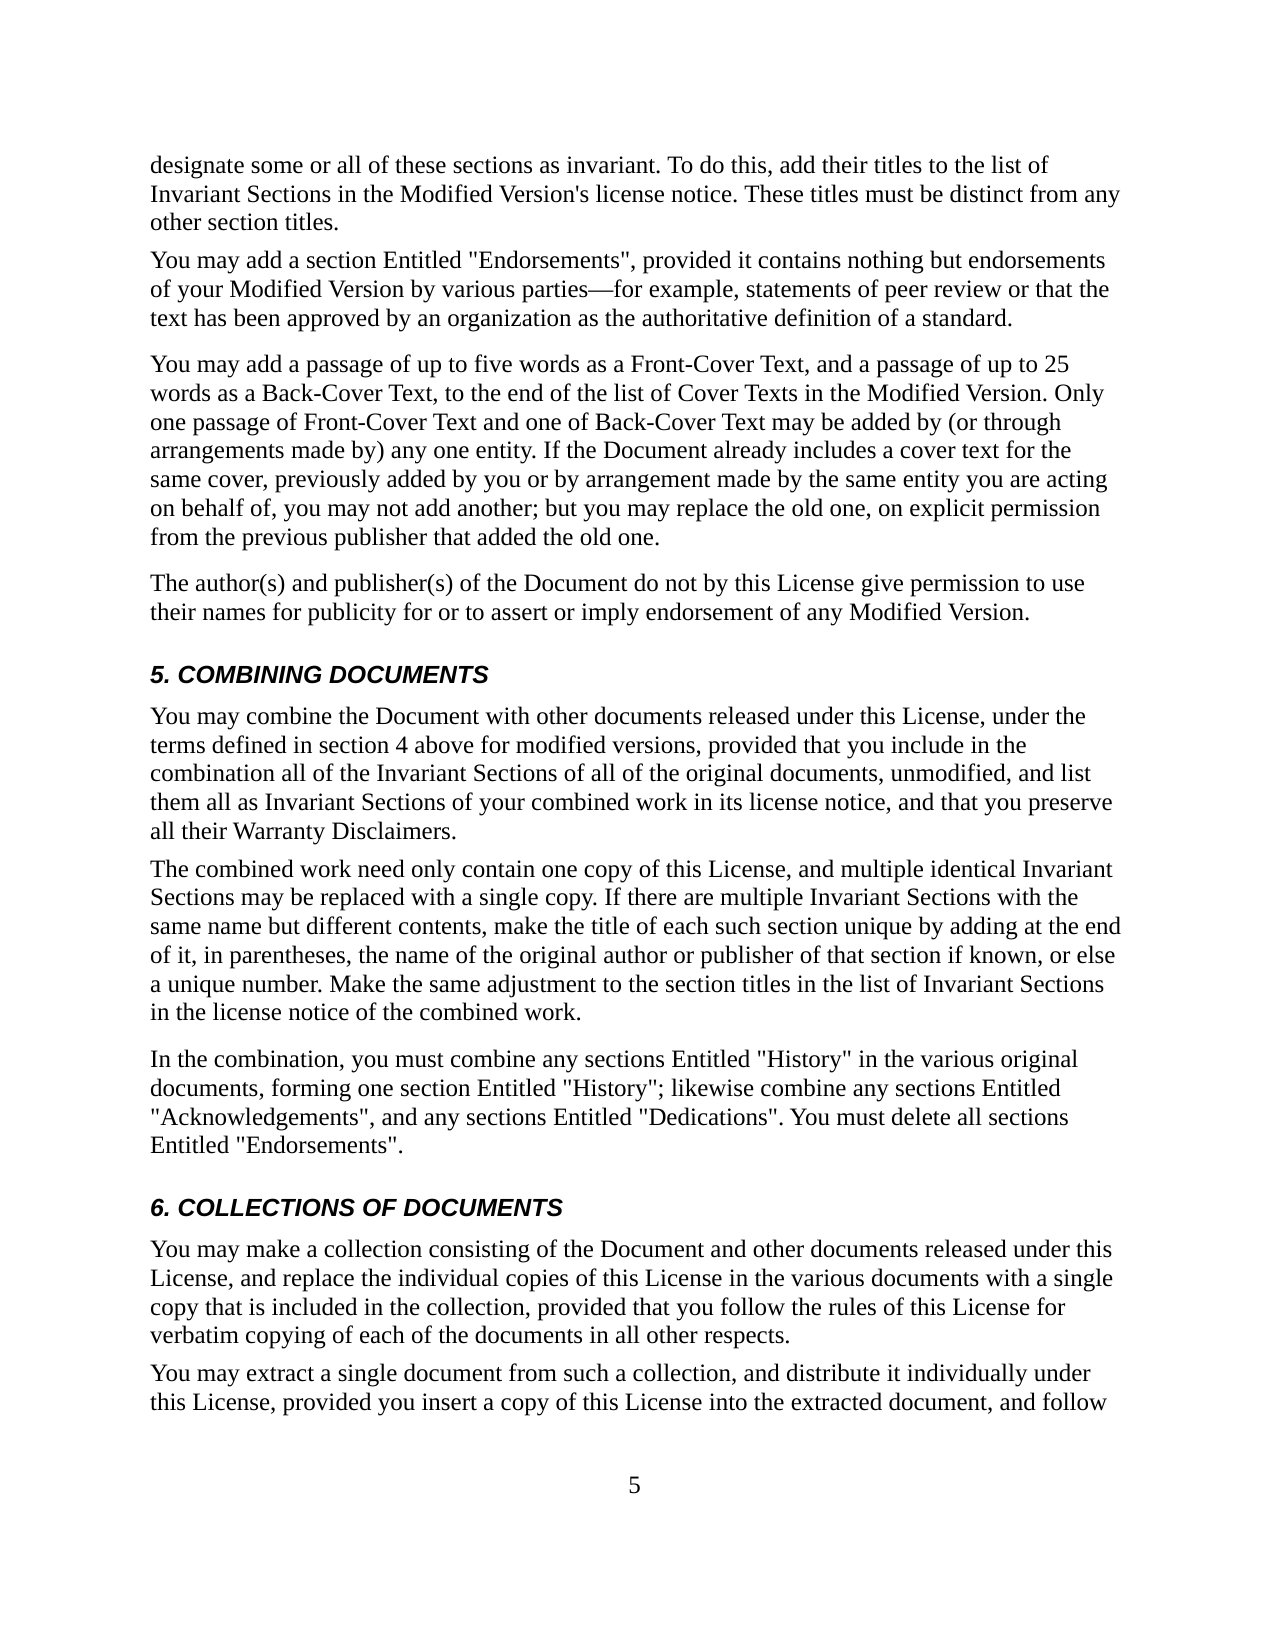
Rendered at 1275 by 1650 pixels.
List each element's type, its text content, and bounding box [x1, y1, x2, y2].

text You may add a section Entitled "Endorsements", provided it contains nothing but endorsements of your Modified Version by various parties—for example, statements of peer review or that the text has been approved by an organization as the authoritative definition of a standard. [150, 245, 1125, 331]
text You may extract a single document from such a collection, and distribute it individually under this License, provided you insert a copy of this License into the extracted document, and follow [150, 1358, 1125, 1416]
text The author(s) and publisher(s) of the Document do not by this License give permission to use their names for publicity for or to assert or imply endorsement of any Modified Version. [150, 568, 1125, 626]
text The combined work need only contain one copy of this License, and multiple identical Invariant Sections may be replaced with a single copy. If there are multiple Invariant Sections with the same name but different contents, make the title of each such section unique by adding at the end of it, in parentheses, the name of the original author or publisher of that section if known, or else a unique number. Make the same adjustment to the section titles in the list of Invariant Sections in the license notice of the combined work. [150, 854, 1125, 1026]
text You may make a collection consisting of the Document and other documents released under this License, and replace the individual copies of this License in the various documents with a single copy that is included in the collection, provided that you follow the rules of this License for verbatim copying of each of the documents in all other respects. [150, 1234, 1125, 1349]
text You may add a passage of up to five words as a Front-Cover Text, and a passage of up to 25 words as a Back-Cover Text, to the end of the list of Cover Texts in the Modified Version. Only one passage of Front-Cover Text and one of Back-Cover Text may be added by (or through arrangements made by) any one entity. If the Document already includes a cover text for the same cover, previously added by you or by arrangement made by the same entity you are acting on behalf of, you may not add another; but you may replace the old one, on explicit permission from the previous publisher that added the old one. [150, 349, 1125, 551]
text designate some or all of these sections as invariant. To do this, add their titles to the list of Invariant Sections in the Modified Version's license notice. These titles must be distinct from any other section titles. [150, 150, 1125, 236]
subtitle 6. COLLECTIONS OF DOCUMENTS [150, 1193, 1125, 1222]
text You may combine the Document with other documents released under this License, under the terms defined in section 4 above for modified versions, provided that you include in the combination all of the Invariant Sections of all of the original documents, unmodified, and list them all as Invariant Sections of your combined work in its license notice, and that you preserve all their Warranty Disclaimers. [150, 701, 1125, 845]
text In the combination, you must combine any sections Entitled "History" in the various original documents, forming one section Entitled "History"; likewise combine any sections Entitled "Acknowledgements", and any sections Entitled "Dedications". You must delete all sections Entitled "Endorsements". [150, 1044, 1125, 1159]
subtitle 5. COMBINING DOCUMENTS [150, 660, 1125, 688]
